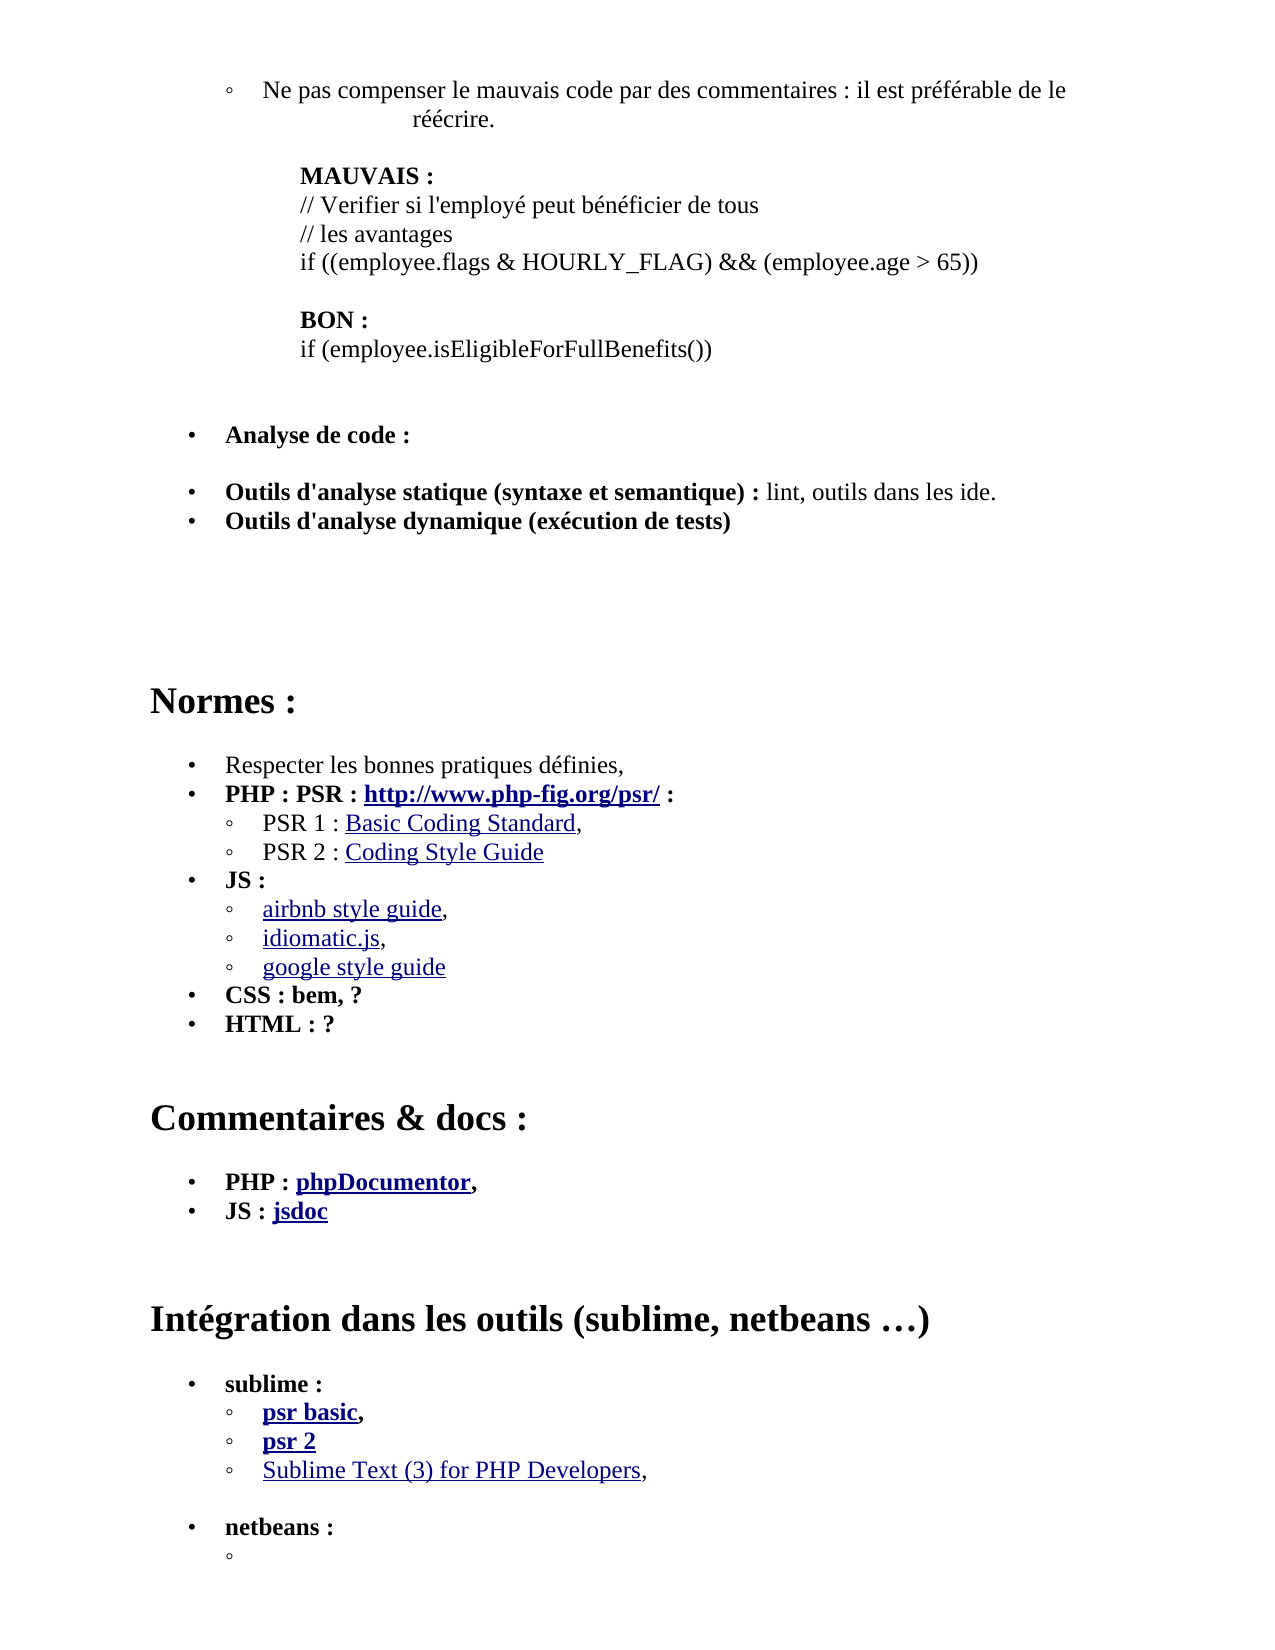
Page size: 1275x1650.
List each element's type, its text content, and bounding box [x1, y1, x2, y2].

list idiomatic.js, [225, 923, 1125, 952]
list HTML : ? [187, 1009, 1125, 1038]
list google style guide [225, 952, 1125, 981]
text BON : [150, 305, 1125, 334]
list Respecter les bonnes pratiques définies, [187, 751, 1125, 779]
text Normes : [150, 679, 1125, 722]
list Ne pas compenser le mauvais code par des commentaires : il est préférable de le réécrire. [225, 75, 1125, 132]
text if ((employee.flags & HOURLY_FLAG) && (employee.age > 65)) [150, 247, 1125, 276]
text // Verifier si l'employé peut bénéficier de tous [150, 190, 1125, 219]
list Outils d'analyse dynamique (exécution de tests) [187, 506, 1125, 535]
list CSS : bem, ? [187, 981, 1125, 1009]
list PSR 1 : Basic Coding Standard, [225, 808, 1125, 837]
list JS : jsdoc [187, 1196, 1125, 1225]
text // les avantages [150, 219, 1125, 247]
list PHP : phpDocumentor, [187, 1167, 1125, 1196]
list PSR 2 : Coding Style Guide [225, 837, 1125, 866]
list JS : [187, 866, 1125, 894]
list Analyse de code : [187, 420, 1125, 449]
list netbeans : [187, 1512, 1125, 1541]
list psr 2 [225, 1426, 1125, 1455]
text Commentaires & docs : [150, 1096, 1125, 1139]
list psr basic, [225, 1397, 1125, 1426]
text Intégration dans les outils (sublime, netbeans …) [150, 1297, 1125, 1340]
text MAUVAIS : [150, 161, 1125, 190]
text if (employee.isEligibleForFullBenefits()) [150, 334, 1125, 362]
list airbnb style guide, [225, 894, 1125, 923]
list Outils d'analyse statique (syntaxe et semantique) : lint, outils dans les ide. [187, 477, 1125, 506]
list Sublime Text (3) for PHP Developers, [225, 1455, 1125, 1484]
list sublime : [187, 1369, 1125, 1397]
list PHP : PSR : http://www.php-fig.org/psr/ : [187, 779, 1125, 808]
